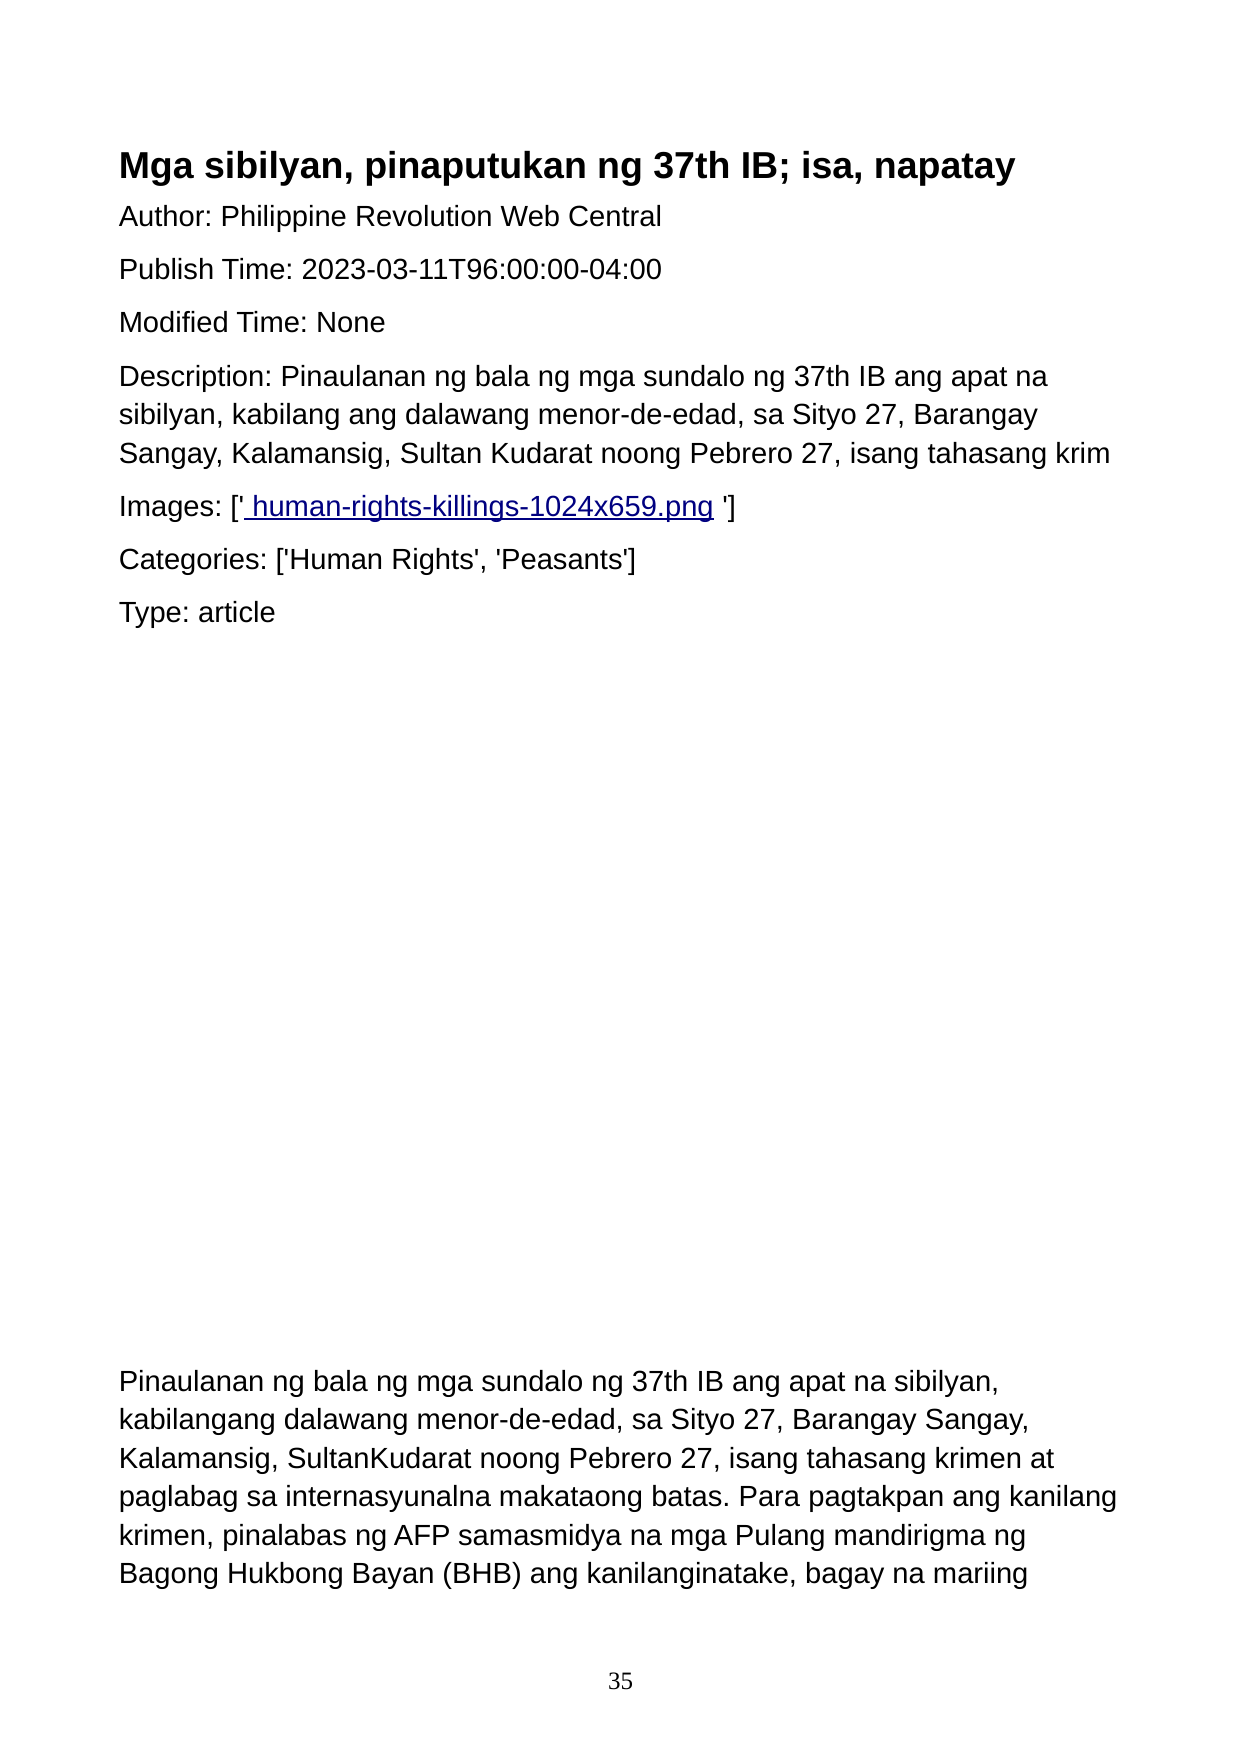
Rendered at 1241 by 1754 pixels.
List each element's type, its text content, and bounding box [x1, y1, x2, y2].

text Pinaulanan ng bala ng mga sundalo ng 37th IB ang apat na sibilyan, kabilangang dalawang menor-de-edad, sa Sityo 27, Barangay Sangay, Kalamansig, SultanKudarat noong Pebrero 27, isang tahasang krimen at paglabag sa internasyunalna makataong batas. Para pagtakpan ang kanilang krimen, pinalabas ng AFP samasmidya na mga Pulang mandirigma ng Bagong Hukbong Bayan (BHB) ang kanilanginatake, bagay na mariing [118, 1363, 1122, 1590]
text Categories: ['Human Rights', 'Peasants'] [118, 542, 1122, 575]
text Images: [' human-rights-killings-1024x659.png '] [118, 489, 1122, 522]
text Publish Time: 2023-03-11T96:00:00-04:00 [118, 252, 1122, 286]
text Author: Philippine Revolution Web Central [118, 199, 1122, 233]
subtitle Mga sibilyan, pinaputukan ng 37th IB; isa, napatay [118, 143, 1122, 187]
text Type: article [118, 595, 1122, 628]
text Modified Time: None [118, 305, 1122, 339]
text Description: Pinaulanan ng bala ng mga sundalo ng 37th IB ang apat na sibilyan, kabilang ang dalawang menor-de-edad, sa Sityo 27, Barangay Sangay, Kalamansig, Sultan Kudarat noong Pebrero 27, isang tahasang krim [118, 358, 1122, 469]
